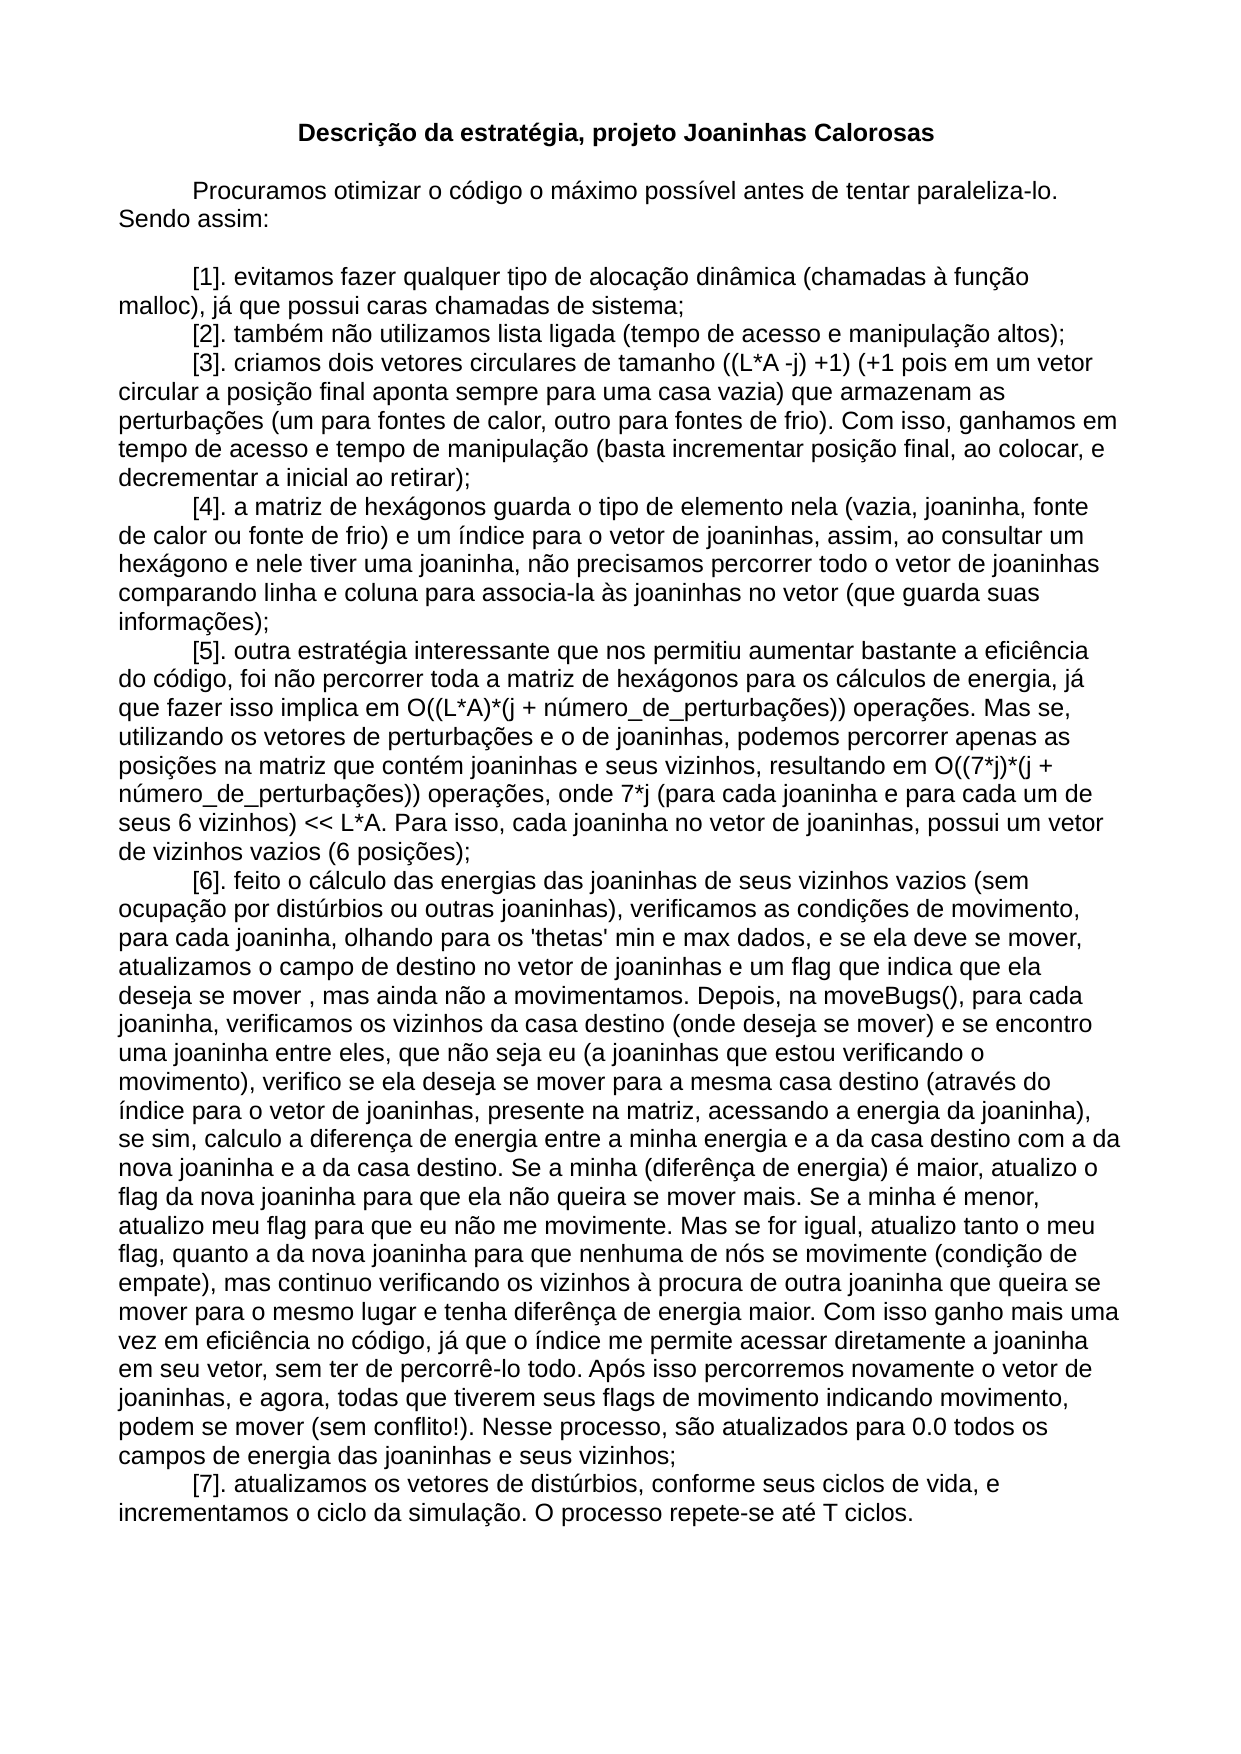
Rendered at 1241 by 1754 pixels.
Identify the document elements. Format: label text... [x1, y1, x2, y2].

text [5]. outra estratégia interessante que nos permitiu aumentar bastante a eficiência do código, foi não percorrer toda a matriz de hexágonos para os cálculos de energia, já que fazer isso implica em O((L*A)*(j + número_de_perturbações)) operações. Mas se, utilizando os vetores de perturbações e o de joaninhas, podemos percorrer apenas as posições na matriz que contém joaninhas e seus vizinhos, resultando em O((7*j)*(j + número_de_perturbações)) operações, onde 7*j (para cada joaninha e para cada um de seus 6 vizinhos) << L*A. Para isso, cada joaninha no vetor de joaninhas, possui um vetor de vizinhos vazios (6 posições); [118, 636, 1122, 866]
text Descrição da estratégia, projeto Joaninhas Calorosas [118, 118, 1122, 147]
text [1]. evitamos fazer qualquer tipo de alocação dinâmica (chamadas à função malloc), já que possui caras chamadas de sistema; [118, 262, 1122, 319]
text [7]. atualizamos os vetores de distúrbios, conforme seus ciclos de vida, e incrementamos o ciclo da simulação. O processo repete-se até T ciclos. [118, 1469, 1122, 1527]
text [3]. criamos dois vetores circulares de tamanho ((L*A -j) +1) (+1 pois em um vetor circular a posição final aponta sempre para uma casa vazia) que armazenam as perturbações (um para fontes de calor, outro para fontes de frio). Com isso, ganhamos em tempo de acesso e tempo de manipulação (basta incrementar posição final, ao colocar, e decrementar a inicial ao retirar); [118, 348, 1122, 492]
text Procuramos otimizar o código o máximo possível antes de tentar paraleliza-lo. Sendo assim: [118, 176, 1122, 233]
text [2]. também não utilizamos lista ligada (tempo de acesso e manipulação altos); [118, 319, 1122, 348]
text [4]. a matriz de hexágonos guarda o tipo de elemento nela (vazia, joaninha, fonte de calor ou fonte de frio) e um índice para o vetor de joaninhas, assim, ao consultar um hexágono e nele tiver uma joaninha, não precisamos percorrer todo o vetor de joaninhas comparando linha e coluna para associa-la às joaninhas no vetor (que guarda suas informações); [118, 492, 1122, 636]
text [6]. feito o cálculo das energias das joaninhas de seus vizinhos vazios (sem ocupação por distúrbios ou outras joaninhas), verificamos as condições de movimento, para cada joaninha, olhando para os 'thetas' min e max dados, e se ela deve se mover, atualizamos o campo de destino no vetor de joaninhas e um flag que indica que ela deseja se mover , mas ainda não a movimentamos. Depois, na moveBugs(), para cada joaninha, verificamos os vizinhos da casa destino (onde deseja se mover) e se encontro uma joaninha entre eles, que não seja eu (a joaninhas que estou verificando o movimento), verifico se ela deseja se mover para a mesma casa destino (através do índice para o vetor de joaninhas, presente na matriz, acessando a energia da joaninha), se sim, calculo a diferença de energia entre a minha energia e a da casa destino com a da nova joaninha e a da casa destino. Se a minha (diferênça de energia) é maior, atualizo o flag da nova joaninha para que ela não queira se mover mais. Se a minha é menor, atualizo meu flag para que eu não me movimente. Mas se for igual, atualizo tanto o meu flag, quanto a da nova joaninha para que nenhuma de nós se movimente (condição de empate), mas continuo verificando os vizinhos à procura de outra joaninha que queira se mover para o mesmo lugar e tenha diferênça de energia maior. Com isso ganho mais uma vez em eficiência no código, já que o índice me permite acessar diretamente a joaninha em seu vetor, sem ter de percorrê-lo todo. Após isso percorremos novamente o vetor de joaninhas, e agora, todas que tiverem seus flags de movimento indicando movimento, podem se mover (sem conflito!). Nesse processo, são atualizados para 0.0 todos os campos de energia das joaninhas e seus vizinhos; [118, 866, 1122, 1469]
